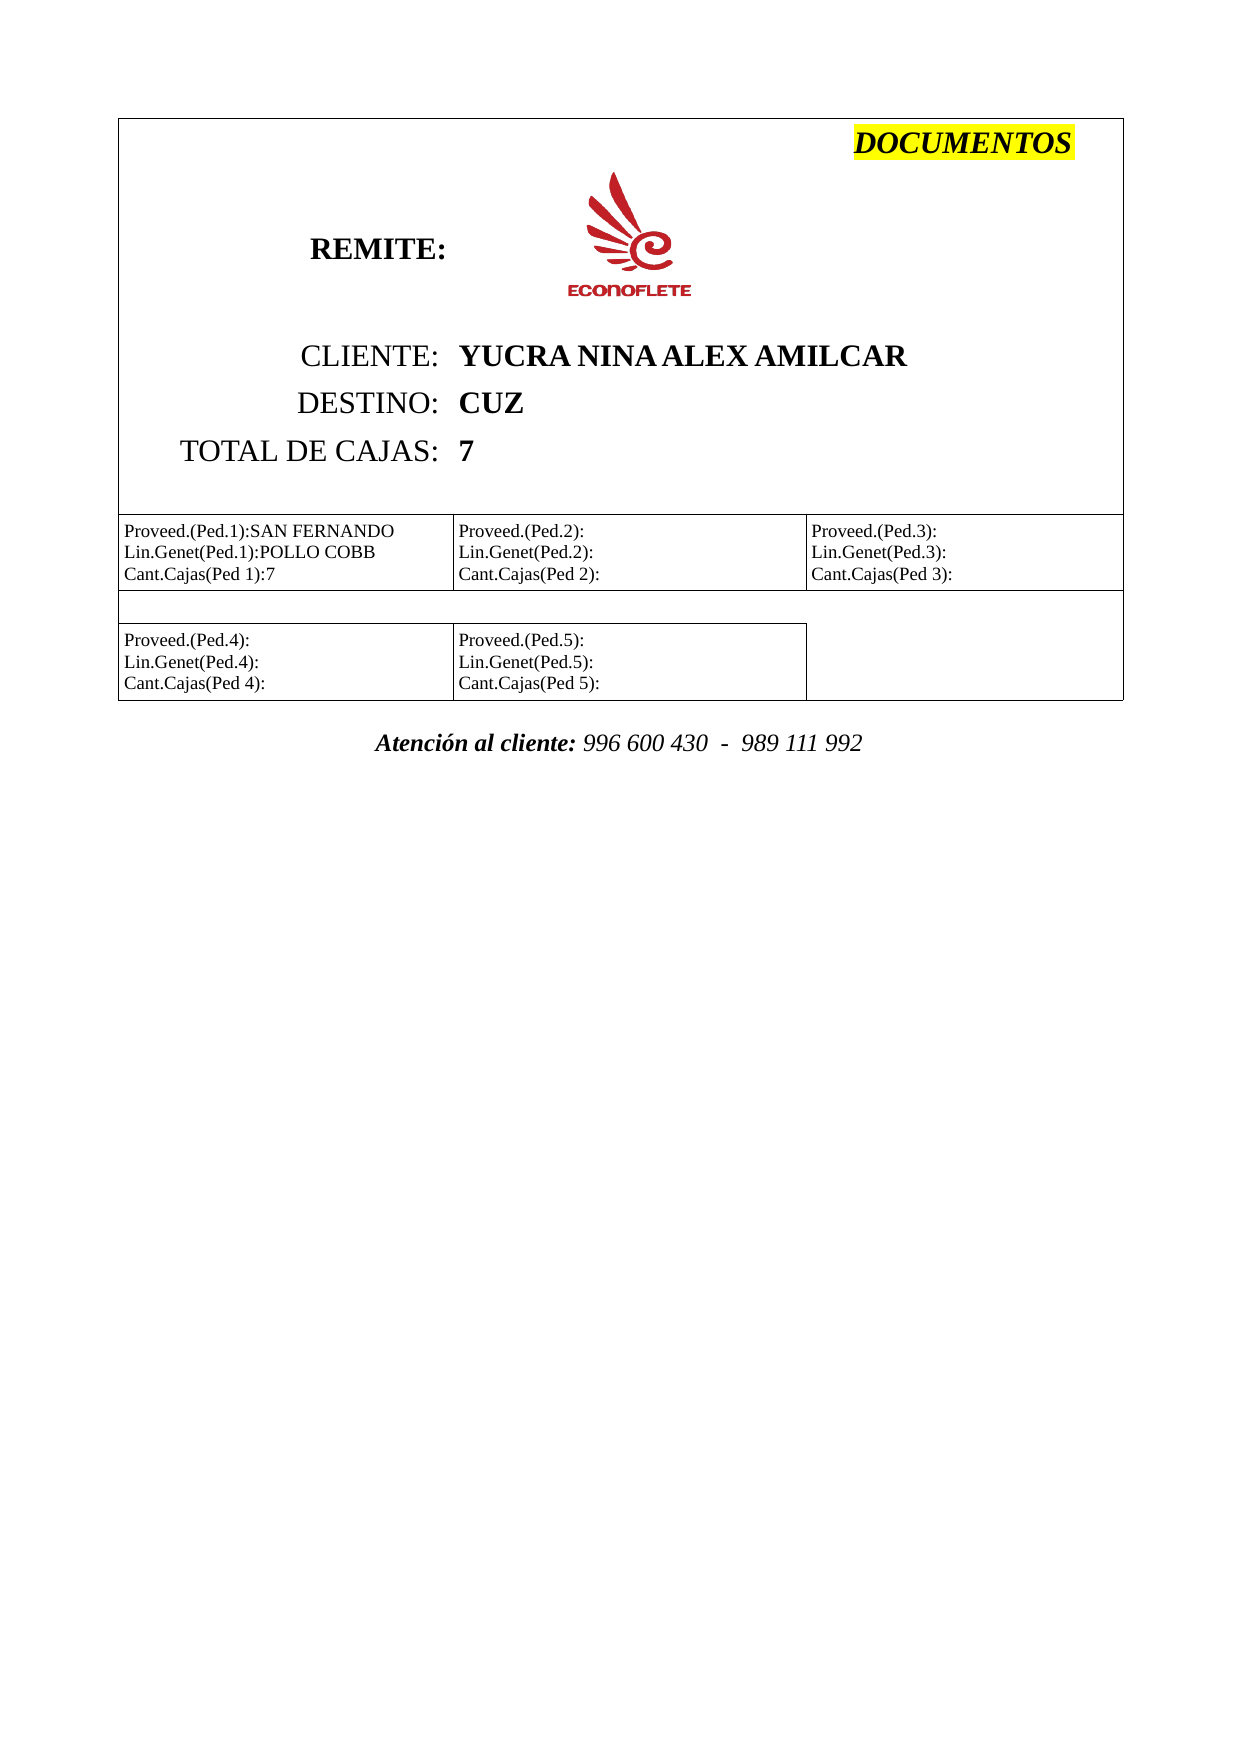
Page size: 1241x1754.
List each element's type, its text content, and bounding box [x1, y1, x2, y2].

table_cell Proveed.(Ped.2): Lin.Genet(Ped.2): Cant.Cajas(Ped 2): [454, 515, 806, 590]
table_header DOCUMENTOS [806, 119, 1123, 166]
table_cell [806, 591, 1123, 623]
table_cell [119, 474, 453, 514]
text Atención al cliente: 996 600 430 - 989 111 992 [118, 728, 1122, 757]
table_cell Proveed.(Ped.4): Lin.Genet(Ped.4): Cant.Cajas(Ped 4): [119, 624, 453, 699]
table_cell TOTAL DE CAJAS: [119, 426, 453, 474]
table_cell [806, 379, 1123, 426]
table_cell [806, 166, 1123, 332]
table_header [119, 119, 453, 166]
table_cell Proveed.(Ped.1):SAN FERNANDO Lin.Genet(Ped.1):POLLO COBB Cant.Cajas(Ped 1):7 [119, 515, 453, 590]
picture [552, 171, 707, 297]
table_cell [806, 474, 1123, 514]
table_cell [807, 623, 1123, 699]
table_cell [119, 591, 453, 623]
table_cell [453, 474, 806, 514]
table_cell CLIENTE: [119, 332, 453, 379]
table_cell [453, 591, 806, 623]
table_header [453, 119, 806, 166]
table_cell 7 [453, 426, 1123, 474]
table_cell Proveed.(Ped.5): Lin.Genet(Ped.5): Cant.Cajas(Ped 5): [454, 624, 806, 699]
table_cell [453, 166, 806, 332]
table_cell DESTINO: [119, 379, 453, 426]
table_cell Proveed.(Ped.3): Lin.Genet(Ped.3): Cant.Cajas(Ped 3): [807, 515, 1123, 590]
table_cell REMITE: [119, 166, 453, 332]
table_cell CUZ [453, 379, 806, 426]
table_cell YUCRA NINA ALEX AMILCAR [453, 332, 1123, 379]
